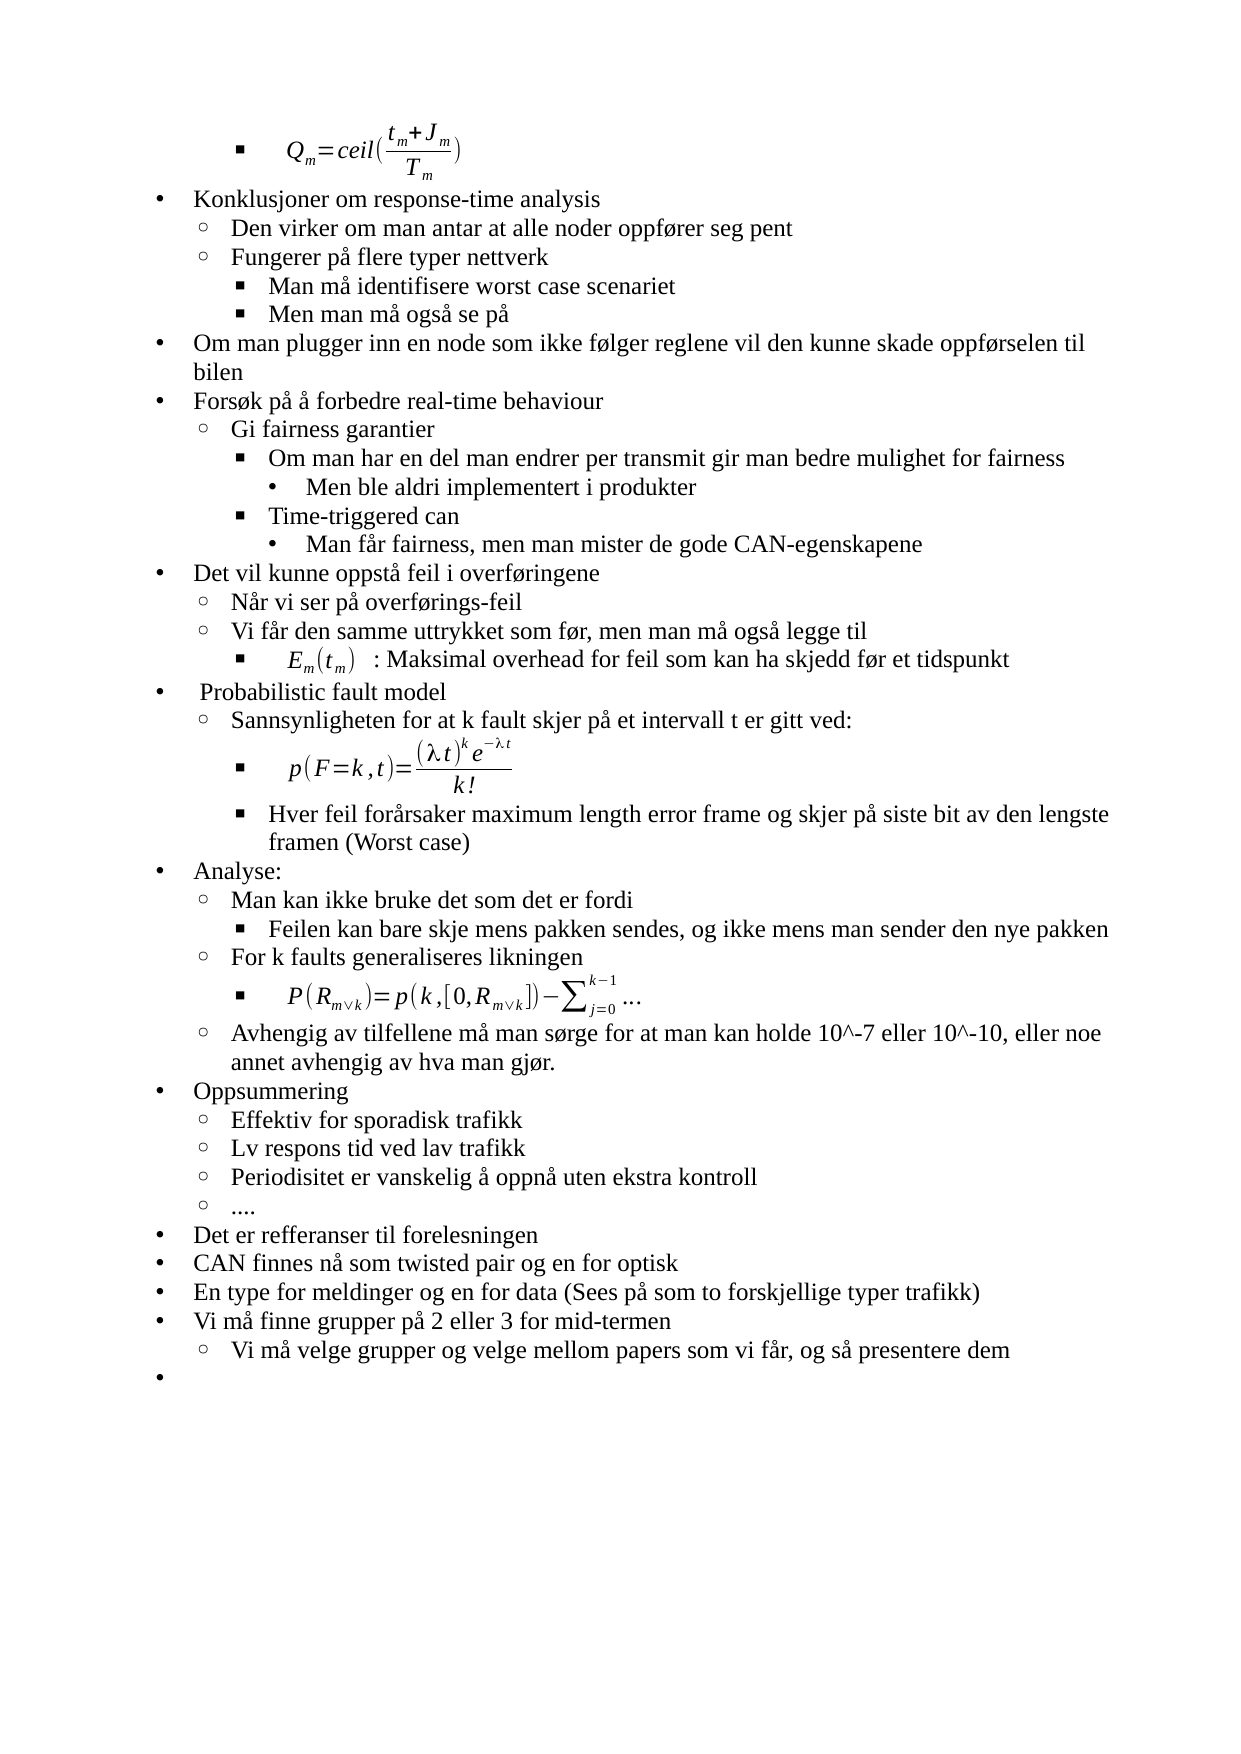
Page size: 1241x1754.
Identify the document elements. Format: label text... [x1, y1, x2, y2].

list CAN finnes nå som twisted pair og en for optisk [156, 1248, 1122, 1277]
list Periodisitet er vanskelig å oppnå uten ekstra kontroll [193, 1162, 1122, 1191]
list Det vil kunne oppstå feil i overføringene [156, 558, 1122, 587]
list .... [193, 1191, 1122, 1220]
list Hver feil forårsaker maximum length error frame og skjer på siste bit av den lengste framen (Worst case) [231, 799, 1122, 856]
list Vi må finne grupper på 2 eller 3 for mid-termen [156, 1306, 1122, 1335]
list Fungerer på flere typer nettverk [193, 242, 1122, 271]
list Gi fairness garantier [193, 414, 1122, 443]
list Man kan ikke bruke det som det er fordi [193, 885, 1122, 914]
list : Maksimal overhead for feil som kan ha skjedd før et tidspunkt [231, 644, 1122, 677]
list Avhengig av tilfellene må man sørge for at man kan holde 10^-7 eller 10^-10, eller noe annet avhengig av hva man gjør. [193, 1018, 1122, 1076]
list Om man har en del man endrer per transmit gir man bedre mulighet for fairness [231, 443, 1122, 472]
list Sannsynligheten for at k fault skjer på et intervall t er gitt ved: [193, 706, 1122, 734]
list Probabilistic fault model [156, 677, 1122, 706]
list Vi må velge grupper og velge mellom papers som vi får, og så presentere dem [193, 1335, 1122, 1363]
list Vi får den samme uttrykket som før, men man må også legge til [193, 616, 1122, 644]
list Det er refferanser til forelesningen [156, 1220, 1122, 1248]
list Man får fairness, men man mister de gode CAN-egenskapene [268, 529, 1122, 558]
list Om man plugger inn en node som ikke følger reglene vil den kunne skade oppførselen til bilen [156, 328, 1122, 386]
list Oppsummering [156, 1076, 1122, 1105]
list Forsøk på å forbedre real-time behaviour [156, 386, 1122, 414]
list Feilen kan bare skje mens pakken sendes, og ikke mens man sender den nye pakken [231, 914, 1122, 942]
list Den virker om man antar at alle noder oppfører seg pent [193, 213, 1122, 242]
list Men man må også se på [231, 299, 1122, 328]
list Konklusjoner om response-time analysis [156, 184, 1122, 213]
list Men ble aldri implementert i produkter [268, 472, 1122, 501]
list Lv respons tid ved lav trafikk [193, 1133, 1122, 1162]
list Analyse: [156, 856, 1122, 885]
list Når vi ser på overførings-feil [193, 587, 1122, 616]
list En type for meldinger og en for data (Sees på som to forskjellige typer trafikk) [156, 1277, 1122, 1306]
list Effektiv for sporadisk trafikk [193, 1105, 1122, 1133]
list For k faults generaliseres likningen [193, 942, 1122, 971]
list Time-triggered can [231, 501, 1122, 529]
list Man må identifisere worst case scenariet [231, 271, 1122, 299]
